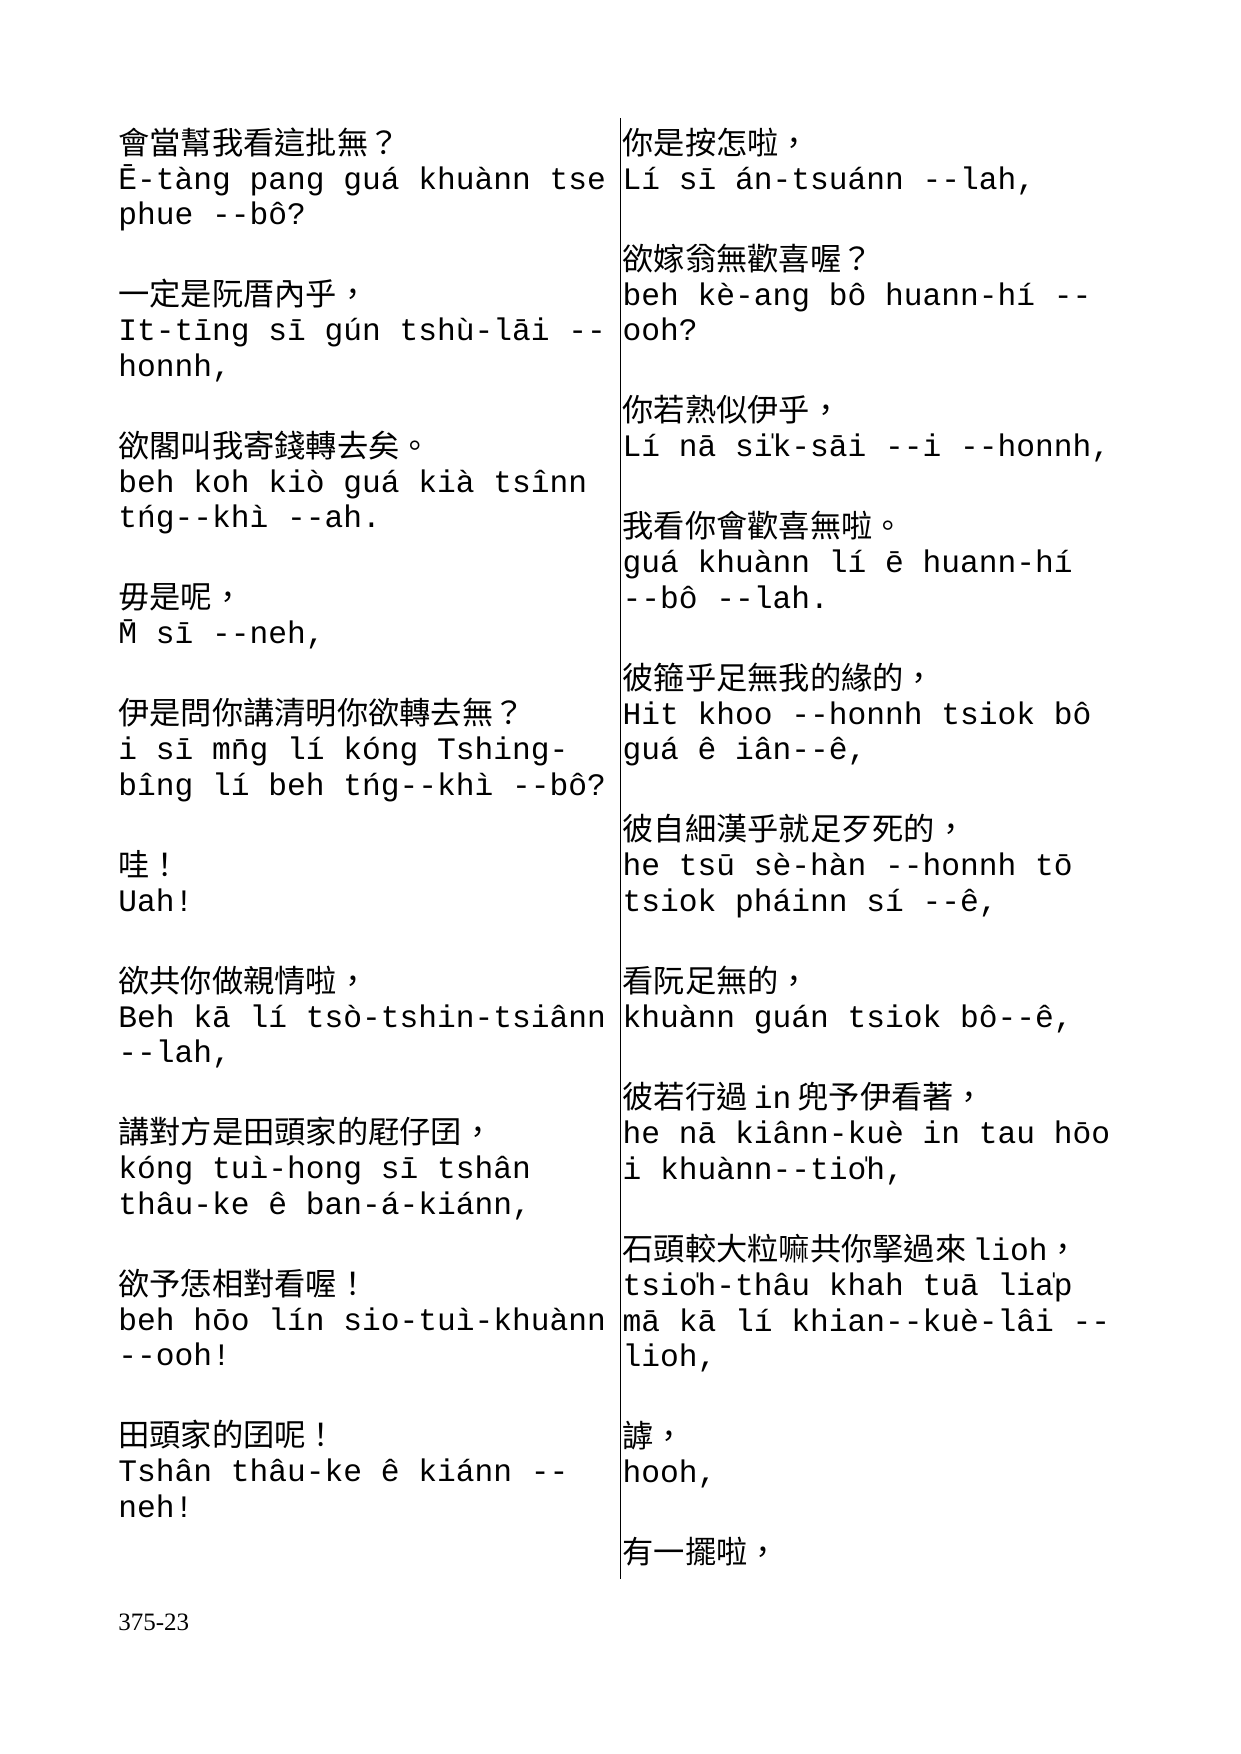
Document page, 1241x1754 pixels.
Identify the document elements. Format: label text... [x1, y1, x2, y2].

text i sī mn̄g lí kóng Tshing-bîng lí beh tńg--khì --bô? [118, 734, 618, 804]
text 欲共你做親情啦， [118, 956, 618, 1001]
text 欲嫁翁無歡喜喔？ [622, 234, 1122, 279]
text Lí sī án-tsuánn --lah, [622, 163, 1122, 199]
text beh kè-ang bô huann-hí --ooh? [622, 279, 1122, 350]
text Ē-tàng pang guá khuànn tse phue --bô? [118, 163, 618, 234]
text 講對方是田頭家的屘仔囝， [118, 1107, 618, 1153]
text he nā kiânn-kuè in tau hōo i khuànn--tio̍h, [622, 1118, 1122, 1188]
text 欲予恁相對看喔！ [118, 1259, 618, 1304]
text Lí nā si̍k-sāi --i --honnh, [622, 431, 1122, 466]
text 石頭較大粒嘛共你掔過來lioh， [622, 1224, 1122, 1269]
text 謼， [622, 1411, 1122, 1456]
text 伊是問你講清明你欲轉去無？ [118, 688, 618, 734]
text 你若熟似伊乎， [622, 386, 1122, 431]
text 毋是呢， [118, 572, 618, 618]
text 彼箍乎足無我的緣的， [622, 653, 1122, 698]
text 你是按怎啦， [622, 118, 1122, 163]
text beh koh kiò guá kià tsînn tńg--khì --ah. [118, 466, 618, 537]
text Tshân thâu-ke ê kiánn --neh! [118, 1456, 618, 1526]
text he tsū sè-hàn --honnh tō tsiok pháinn sí --ê, [622, 850, 1122, 921]
text khuànn guán tsiok bô--ê, [622, 1001, 1122, 1037]
text Hit khoo --honnh tsiok bô guá ê iân--ê, [622, 698, 1122, 769]
text beh hōo lín sio-tuì-khuànn --ooh! [118, 1304, 618, 1375]
text It-tīng sī gún tshù-lāi --honnh, [118, 315, 618, 386]
text guá khuànn lí ē huann-hí --bô --lah. [622, 547, 1122, 618]
text 有一擺啦， [622, 1527, 1122, 1572]
text hooh, [622, 1456, 1122, 1492]
text 彼自細漢乎就足歹死的， [622, 804, 1122, 850]
text 田頭家的囝呢！ [118, 1410, 618, 1456]
text 會當幫我看這批無？ [118, 118, 618, 163]
text Beh kā lí tsò-tshin-tsiânn --lah, [118, 1001, 618, 1072]
text 欲閣叫我寄錢轉去矣。 [118, 421, 618, 466]
text M̄ sī --neh, [118, 618, 618, 653]
text 一定是阮厝內乎， [118, 269, 618, 315]
text 哇！ [118, 840, 618, 885]
text kóng tuì-hong sī tshân thâu-ke ê ban-á-kiánn, [118, 1153, 618, 1223]
text 彼若行過in兜予伊看著， [622, 1072, 1122, 1118]
text tsio̍h-thâu khah tuā lia̍p mā kā lí khian--kuè-lâi --lioh, [622, 1269, 1122, 1376]
text 看阮足無的， [622, 956, 1122, 1001]
text Uah! [118, 885, 618, 921]
text 我看你會歡喜無啦。 [622, 502, 1122, 547]
